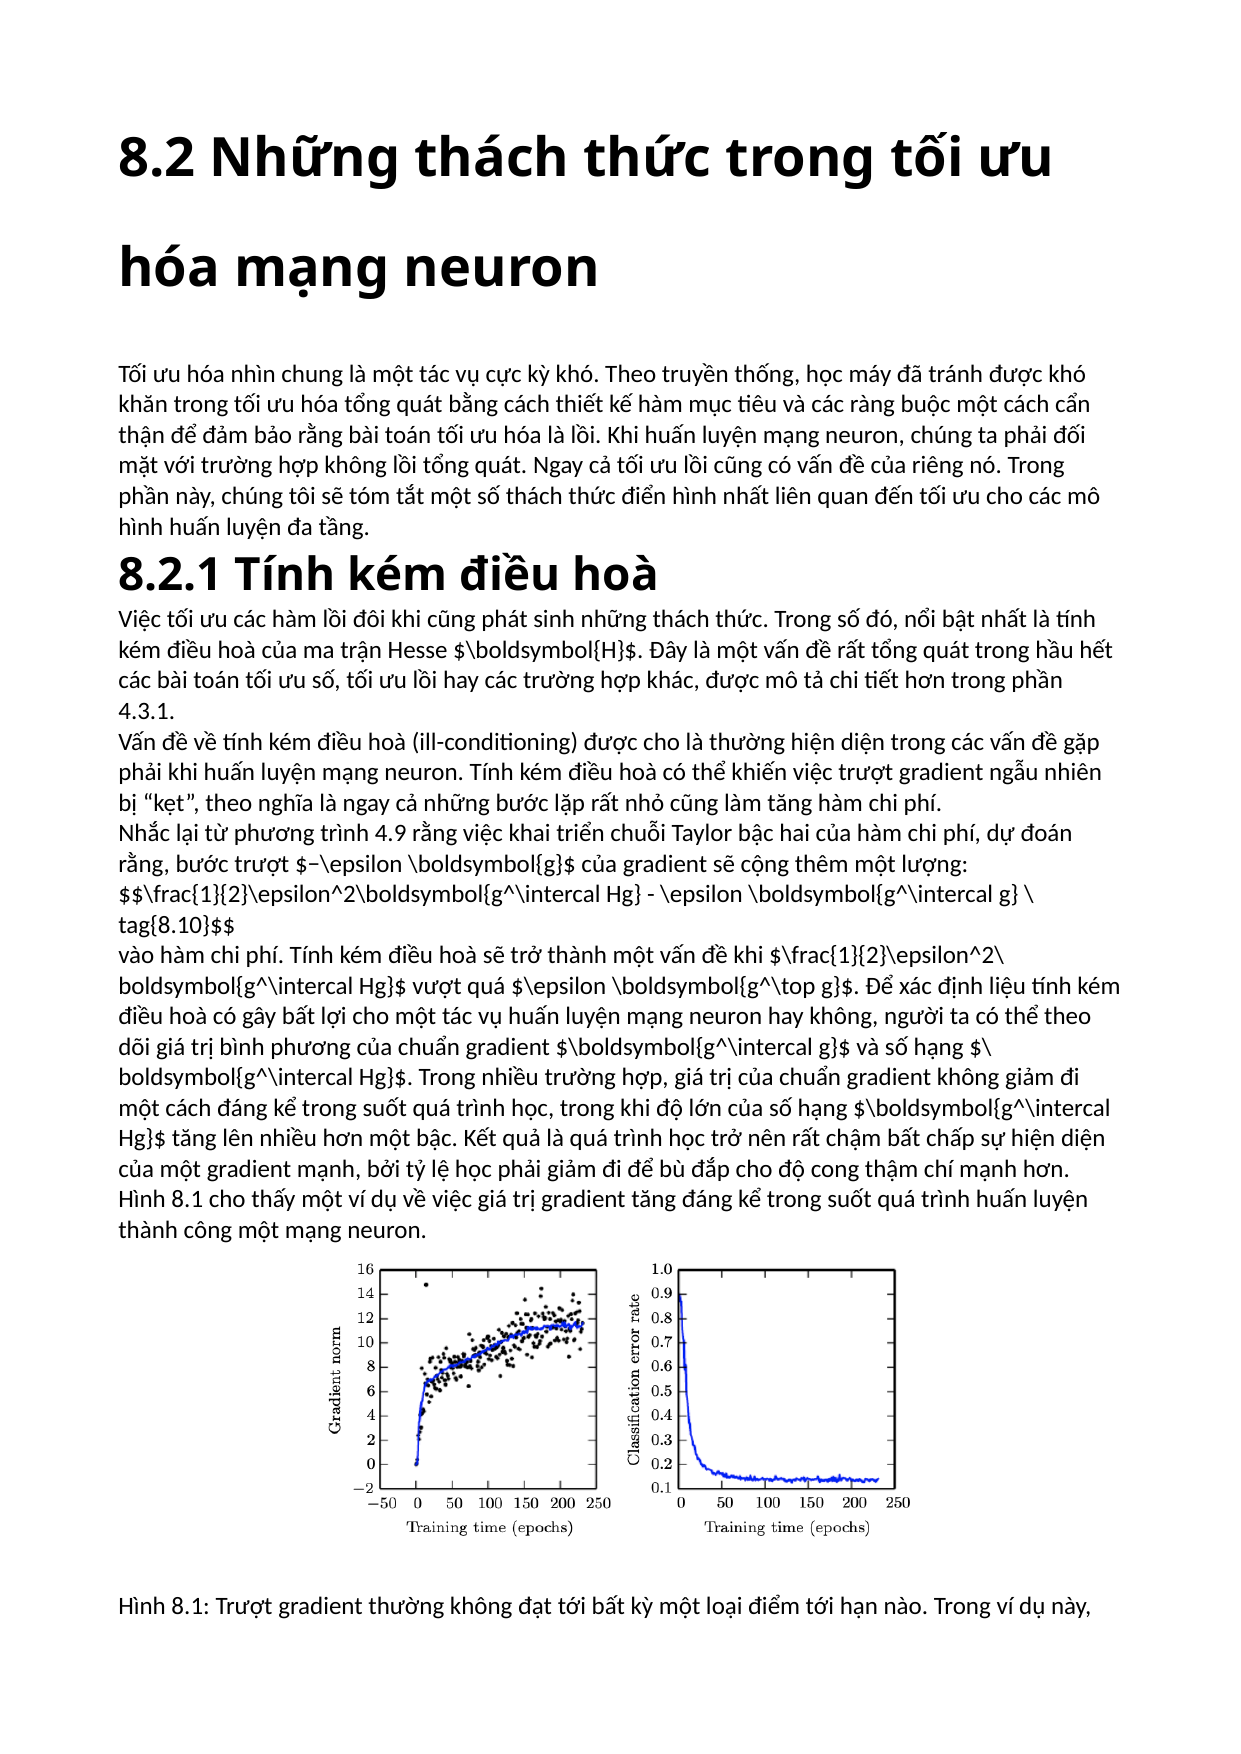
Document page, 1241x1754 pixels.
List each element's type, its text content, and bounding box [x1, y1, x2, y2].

text Việc tối ưu các hàm lồi đôi khi cũng phát sinh những thách thức. Trong số đó, nổi bật nhất là tính kém điều hoà của ma trận Hesse $\boldsymbol{H}$. Đây là một vấn đề rất tổng quát trong hầu hết các bài toán tối ưu số, tối ưu lồi hay các trường hợp khác, được mô tả chi tiết hơn trong phần 4.3.1. [118, 604, 1122, 726]
text $$\frac{1}{2}\epsilon^2\boldsymbol{g^\intercal Hg} - \epsilon \boldsymbol{g^\intercal g} \tag{8.10}$$ [118, 878, 1122, 939]
picture [127, 1244, 1113, 1560]
text Nhắc lại từ phương trình 4.9 rằng việc khai triển chuỗi Taylor bậc hai của hàm chi phí, dự đoán rằng, bước trượt $−\epsilon \boldsymbol{g}$ của gradient sẽ cộng thêm một lượng: [118, 817, 1122, 878]
text Hình 8.1: Trượt gradient thường không đạt tới bất kỳ một loại điểm tới hạn nào. Trong ví dụ này, [118, 1590, 1122, 1621]
subtitle 8.2.1 Tính kém điều hoà [118, 541, 1122, 604]
text vào hàm chi phí. Tính kém điều hoà sẽ trở thành một vấn đề khi $\frac{1}{2}\epsilon^2\boldsymbol{g^\intercal Hg}$ vượt quá $\epsilon \boldsymbol{g^\top g}$. Để xác định liệu tính kém điều hoà có gây bất lợi cho một tác vụ huấn luyện mạng neuron hay không, người ta có thể theo dõi giá trị bình phương của chuẩn gradient $\boldsymbol{g^\intercal g}$ và số hạng $\boldsymbol{g^\intercal Hg}$. Trong nhiều trường hợp, giá trị của chuẩn gradient không giảm đi một cách đáng kể trong suốt quá trình học, trong khi độ lớn của số hạng $\boldsymbol{g^\intercal Hg}$ tăng lên nhiều hơn một bậc. Kết quả là quá trình học trở nên rất chậm bất chấp sự hiện diện của một gradient mạnh, bởi tỷ lệ học phải giảm đi để bù đắp cho độ cong thậm chí mạnh hơn. Hình 8.1 cho thấy một ví dụ về việc giá trị gradient tăng đáng kể trong suốt quá trình huấn luyện thành công một mạng neuron. [118, 939, 1122, 1244]
text Vấn đề về tính kém điều hoà (ill-conditioning) được cho là thường hiện diện trong các vấn đề gặp phải khi huấn luyện mạng neuron. Tính kém điều hoà có thể khiến việc trượt gradient ngẫu nhiên bị “kẹt”, theo nghĩa là ngay cả những bước lặp rất nhỏ cũng làm tăng hàm chi phí. [118, 726, 1122, 817]
subtitle 8.2 Những thách thức trong tối ưu hóa mạng neuron [118, 118, 1122, 302]
text Tối ưu hóa nhìn chung là một tác vụ cực kỳ khó. Theo truyền thống, học máy đã tránh được khó khăn trong tối ưu hóa tổng quát bằng cách thiết kế hàm mục tiêu và các ràng buộc một cách cẩn thận để đảm bảo rằng bài toán tối ưu hóa là lồi. Khi huấn luyện mạng neuron, chúng ta phải đối mặt với trường hợp không lồi tổng quát. Ngay cả tối ưu lồi cũng có vấn đề của riêng nó. Trong phần này, chúng tôi sẽ tóm tắt một số thách thức điển hình nhất liên quan đến tối ưu cho các mô hình huấn luyện đa tầng. [118, 358, 1122, 541]
